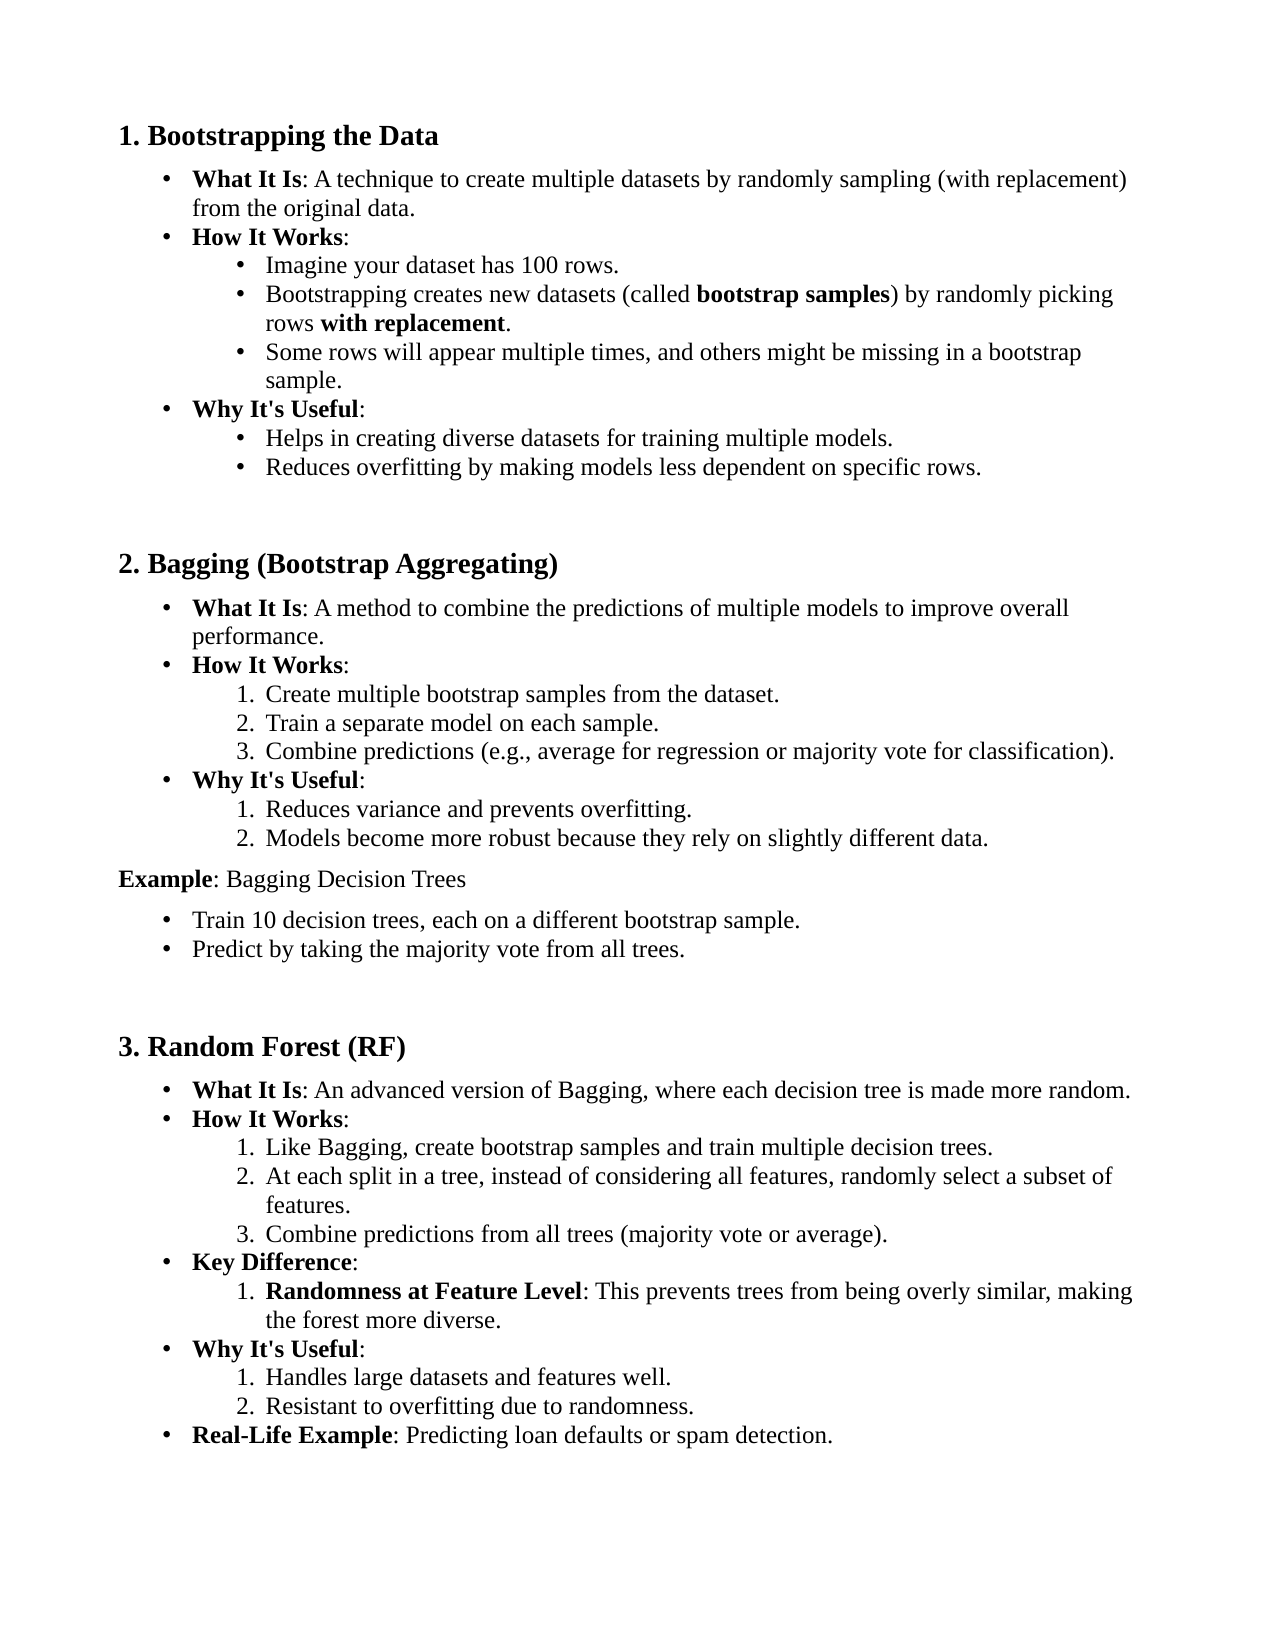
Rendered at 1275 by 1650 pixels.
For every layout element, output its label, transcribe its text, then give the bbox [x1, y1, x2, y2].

list Imagine your dataset has 100 rows. [236, 250, 1157, 279]
list What It Is: An advanced version of Bagging, where each decision tree is made more random. [162, 1075, 1157, 1104]
list Train 10 decision trees, each on a different bootstrap sample. [162, 905, 1157, 934]
subtitle 3. Random Forest (RF) [118, 1029, 1157, 1062]
list Why It's Useful: [162, 765, 1157, 794]
list At each split in a tree, instead of considering all features, randomly select a subset of features. [236, 1161, 1157, 1219]
text Example: Bagging Decision Trees [118, 864, 1157, 893]
list What It Is: A method to combine the predictions of multiple models to improve overall performance. [162, 593, 1157, 650]
list Train a separate model on each sample. [236, 708, 1157, 736]
list How It Works: [162, 222, 1157, 250]
list Like Bagging, create bootstrap samples and train multiple decision trees. [236, 1132, 1157, 1161]
list How It Works: [162, 1104, 1157, 1132]
list Why It's Useful: [162, 394, 1157, 423]
subtitle 2. Bagging (Bootstrap Aggregating) [118, 547, 1157, 580]
list Bootstrapping creates new datasets (called bootstrap samples) by randomly picking rows with replacement. [236, 279, 1157, 337]
list Randomness at Feature Level: This prevents trees from being overly similar, making the forest more diverse. [236, 1276, 1157, 1334]
list Resistant to overfitting due to randomness. [236, 1391, 1157, 1420]
list Combine predictions (e.g., average for regression or majority vote for classification). [236, 736, 1157, 765]
list Why It's Useful: [162, 1334, 1157, 1362]
list Some rows will appear multiple times, and others might be missing in a bootstrap sample. [236, 337, 1157, 394]
list Reduces variance and prevents overfitting. [236, 794, 1157, 823]
list Predict by taking the majority vote from all trees. [162, 934, 1157, 963]
list Key Difference: [162, 1247, 1157, 1276]
list Combine predictions from all trees (majority vote or average). [236, 1219, 1157, 1247]
subtitle 1. Bootstrapping the Data [118, 118, 1157, 152]
list Create multiple bootstrap samples from the dataset. [236, 679, 1157, 708]
list How It Works: [162, 650, 1157, 679]
list Handles large datasets and features well. [236, 1362, 1157, 1391]
list Helps in creating diverse datasets for training multiple models. [236, 423, 1157, 452]
list Reduces overfitting by making models less dependent on specific rows. [236, 452, 1157, 480]
list Models become more robust because they rely on slightly different data. [236, 823, 1157, 851]
list What It Is: A technique to create multiple datasets by randomly sampling (with replacement) from the original data. [162, 164, 1157, 222]
list Real-Life Example: Predicting loan defaults or spam detection. [162, 1420, 1157, 1449]
